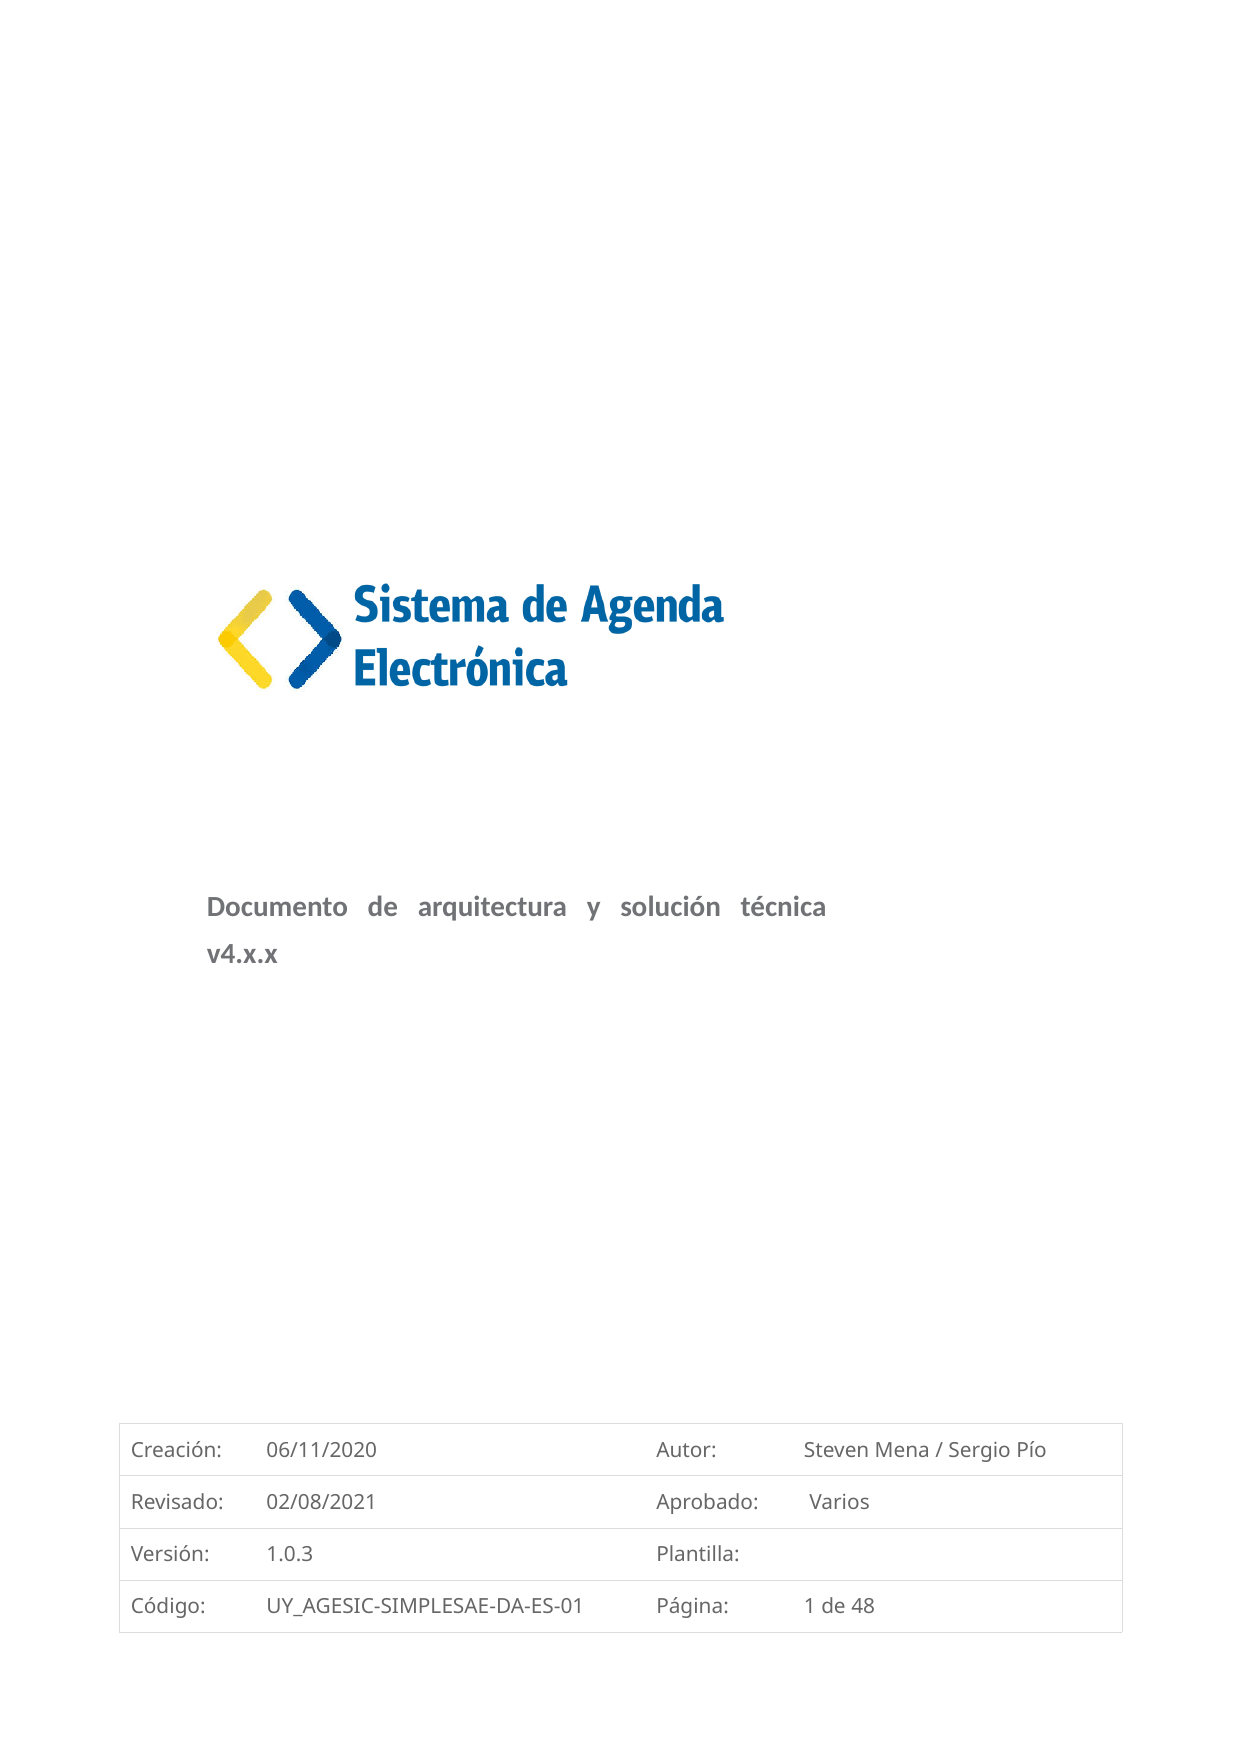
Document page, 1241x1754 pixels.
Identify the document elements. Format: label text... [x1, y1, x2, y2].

picture [211, 563, 801, 713]
text Documento de arquitectura y solución técnica v4.x.x [207, 878, 827, 973]
